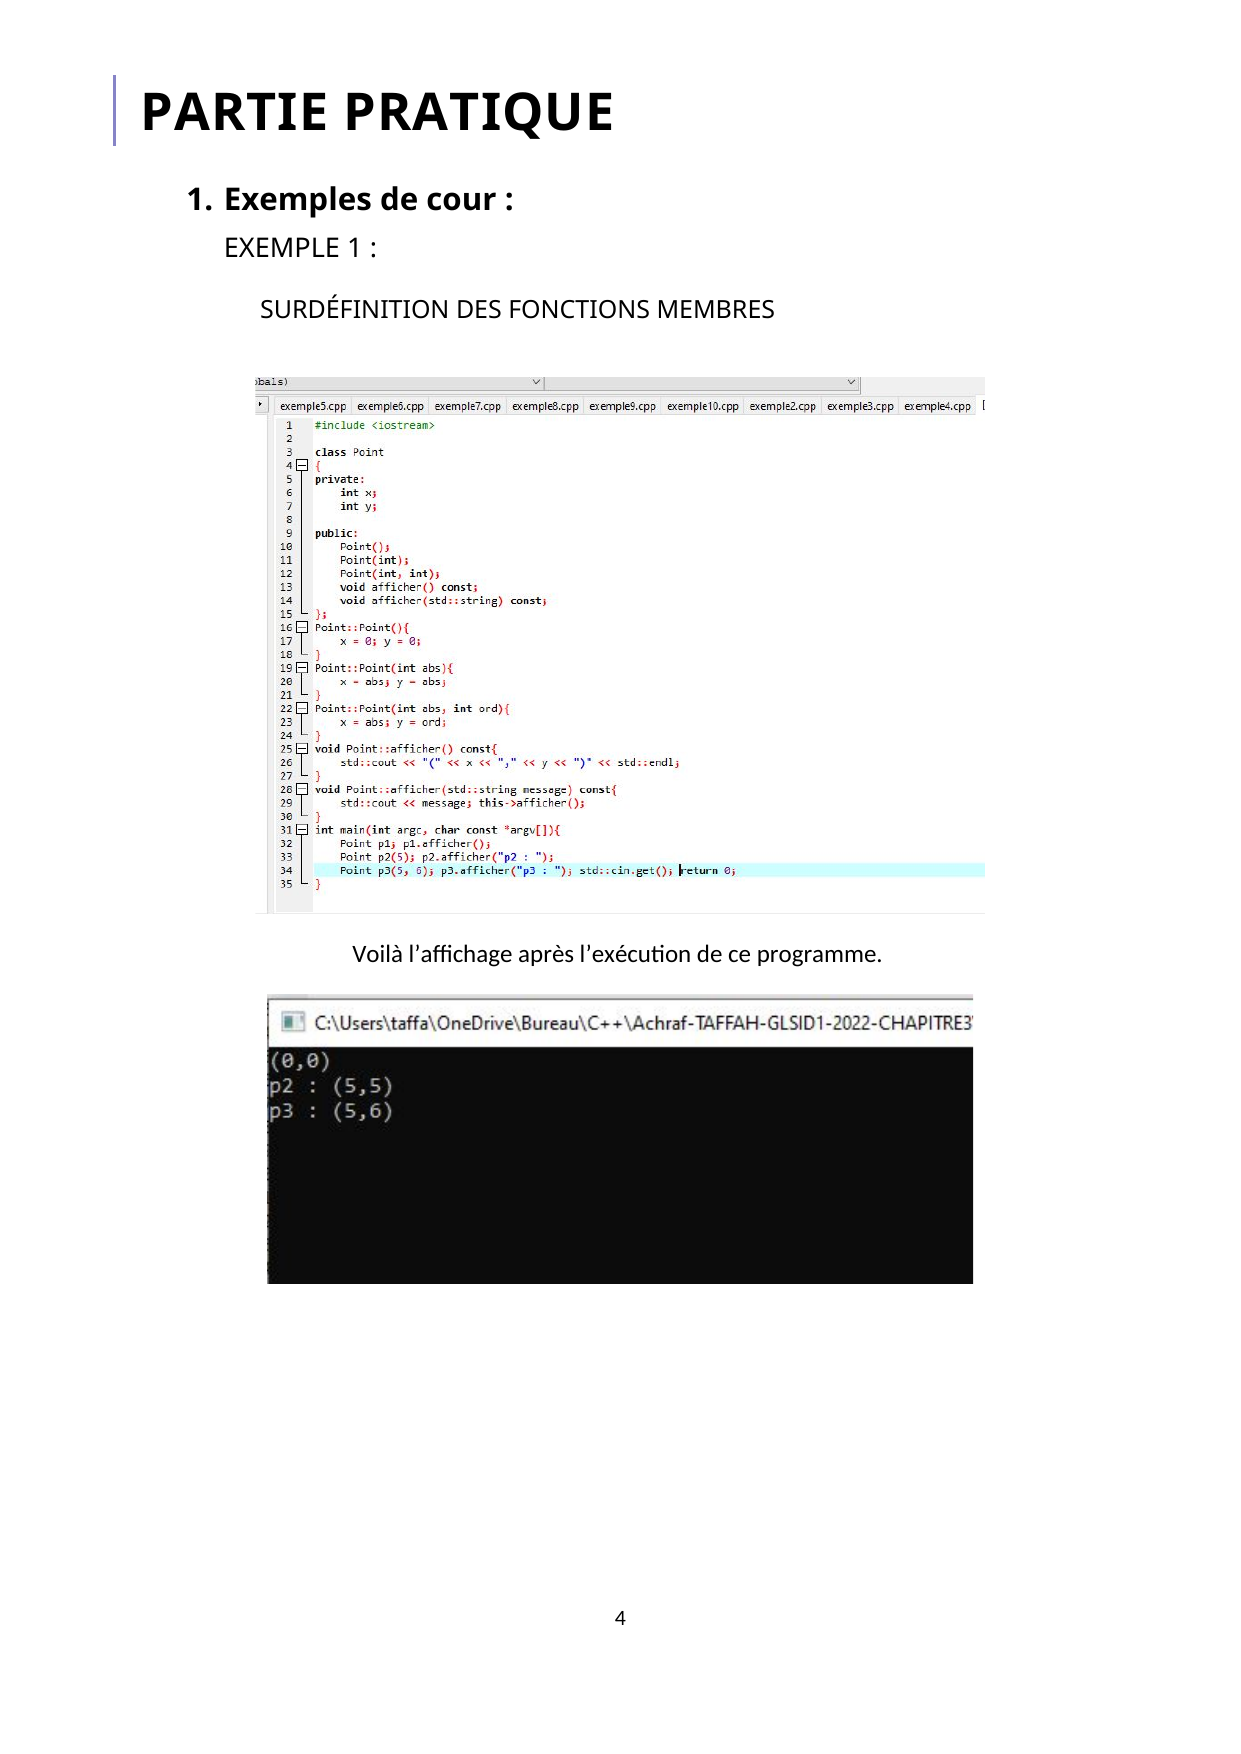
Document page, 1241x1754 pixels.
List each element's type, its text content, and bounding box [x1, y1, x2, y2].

subtitle Surdéfinition des fonctions membres [186, 292, 1128, 326]
subtitle Partie pratique [116, 75, 1128, 146]
list Exemples de cour : [186, 177, 1128, 220]
subtitle EXEMPLE 1 : [150, 228, 1128, 265]
text Voilà l’affichage après l’exécution de ce programme. [112, 938, 1128, 969]
